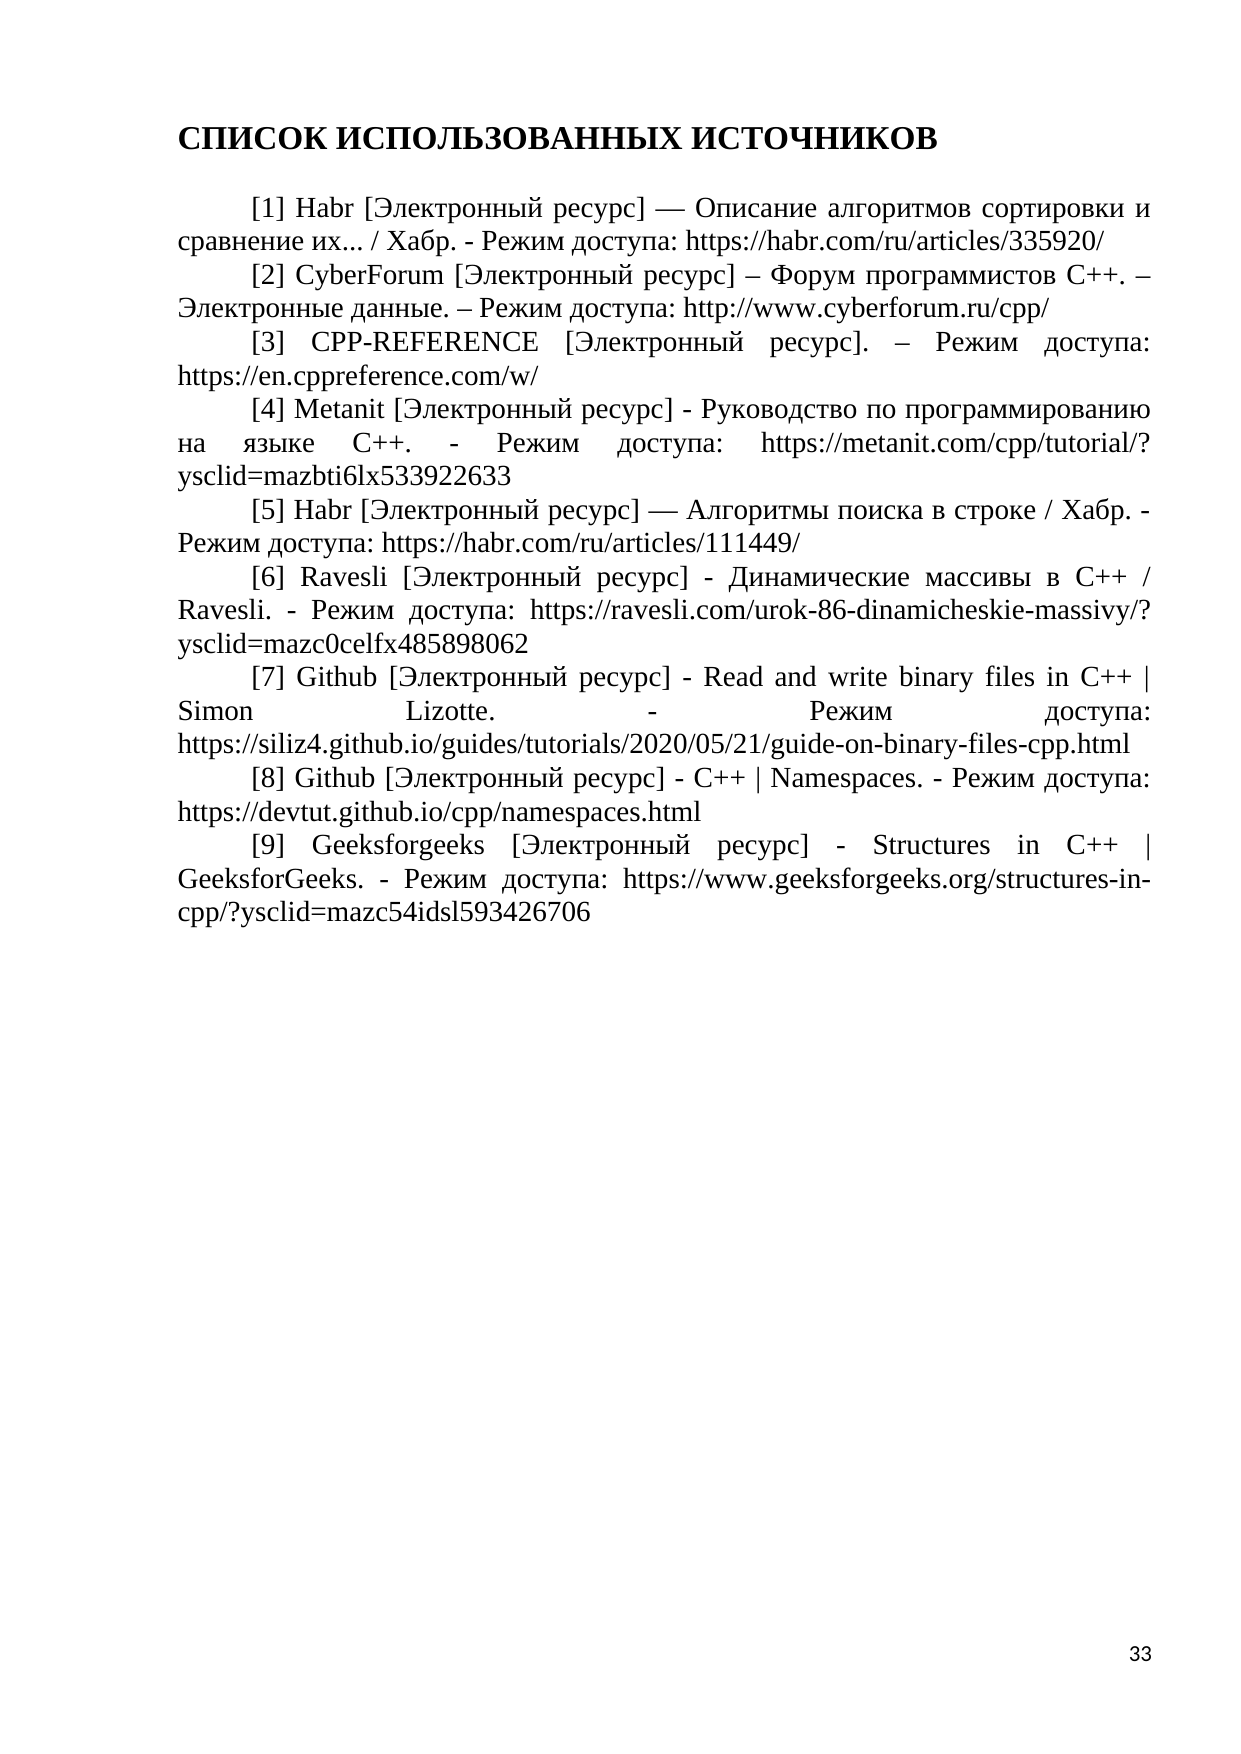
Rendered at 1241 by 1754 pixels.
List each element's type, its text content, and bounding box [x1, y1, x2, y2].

subtitle Список использованных источников [177, 118, 1152, 156]
text [5] Habr [Электронный ресурс] — Алгоритмы поиска в строке / Хабр. - Режим доступа: https://habr.com/ru/articles/111449/ [177, 492, 1152, 559]
text [1] Habr [Электронный ресурс] — Описание алгоритмов сортировки и сравнение их... / Хабр. - Режим доступа: https://habr.com/ru/articles/335920/ [177, 190, 1152, 257]
text [8] Github [Электронный ресурс] - C++ | Namespaces. - Режим доступа: https://devtut.github.io/cpp/namespaces.html [177, 760, 1152, 827]
text [6] Ravesli [Электронный ресурс] - Динамические массивы в C++ / Ravesli. - Режим доступа: https://ravesli.com/urok-86-dinamicheskie-massivy/?ysclid=mazc0celfx485898062 [177, 559, 1152, 659]
text [9] Geeksforgeeks [Электронный ресурс] - Structures in C++ | GeeksforGeeks. - Режим доступа: https://www.geeksforgeeks.org/structures-in-cpp/?ysclid=mazc54idsl593426706 [177, 827, 1152, 928]
text [4] Metanit [Электронный ресурс] - Руководство по программированию на языке С++. - Режим доступа: https://metanit.com/cpp/tutorial/?ysclid=mazbti6lx533922633 [177, 391, 1152, 492]
text [3] CPP-REFERENCE [Электронный ресурс]. – Режим доступа: https://en.cppreference.com/w/ [177, 324, 1152, 391]
text [7] Github [Электронный ресурс] - Read and write binary files in C++ | Simon Lizotte. - Режим доступа: https://siliz4.github.io/guides/tutorials/2020/05/21/guide-on-binary-files-cpp.html [177, 659, 1152, 760]
text [2] CyberForum [Электронный ресурс] – Форум программистов C++. – Электронные данные. – Режим доступа: http://www.cyberforum.ru/cpp/ [177, 257, 1152, 324]
